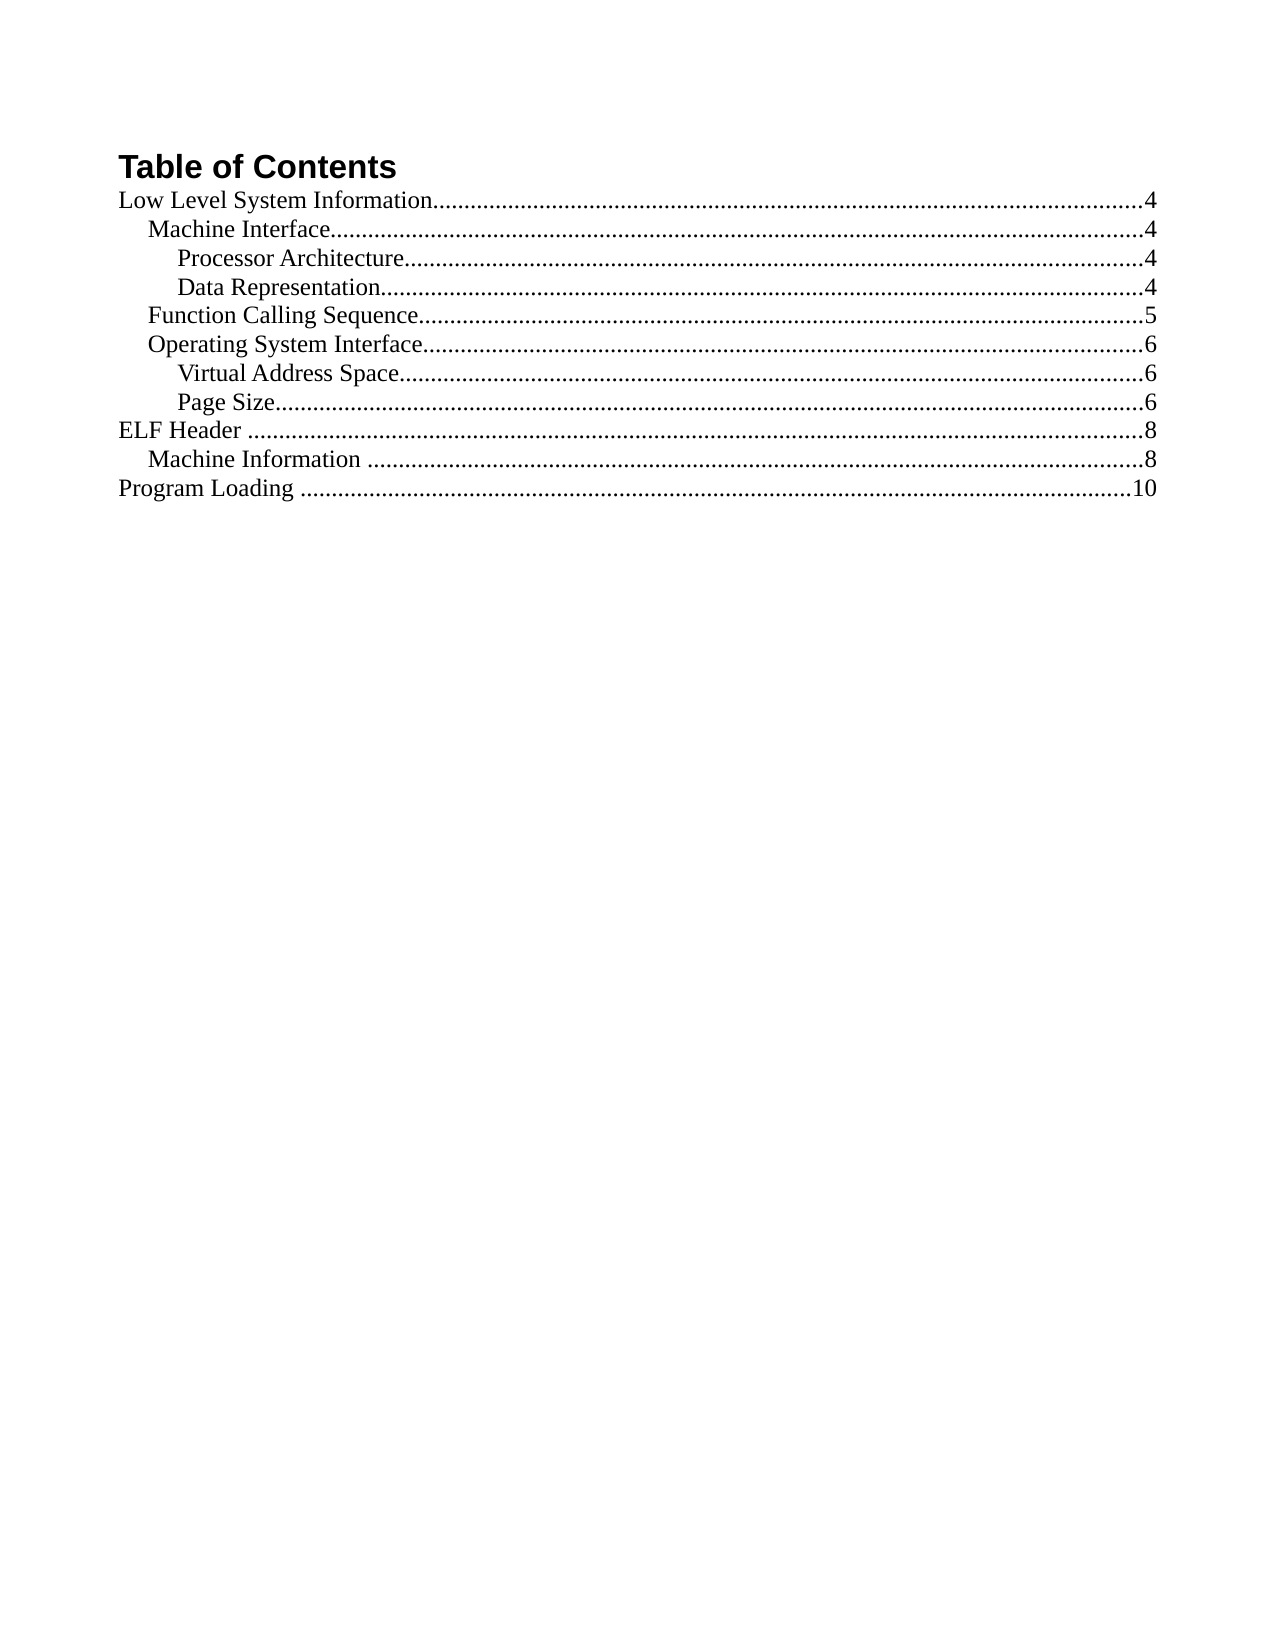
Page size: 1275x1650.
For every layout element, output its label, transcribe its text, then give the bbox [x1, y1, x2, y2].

text Operating System Interface 6 [148, 329, 1157, 358]
text Page Size 6 [177, 387, 1157, 415]
text Low Level System Information 4 [118, 185, 1157, 214]
text Function Calling Sequence 5 [148, 300, 1157, 329]
text ELF Header 8 [118, 415, 1157, 444]
text Processor Architecture 4 [177, 243, 1157, 272]
text Program Loading 10 [118, 473, 1157, 502]
text Machine Information 8 [148, 444, 1157, 473]
subtitle Table of Contents [118, 147, 1157, 185]
text Machine Interface 4 [148, 214, 1157, 243]
text Data Representation 4 [177, 272, 1157, 300]
text Virtual Address Space 6 [177, 358, 1157, 387]
